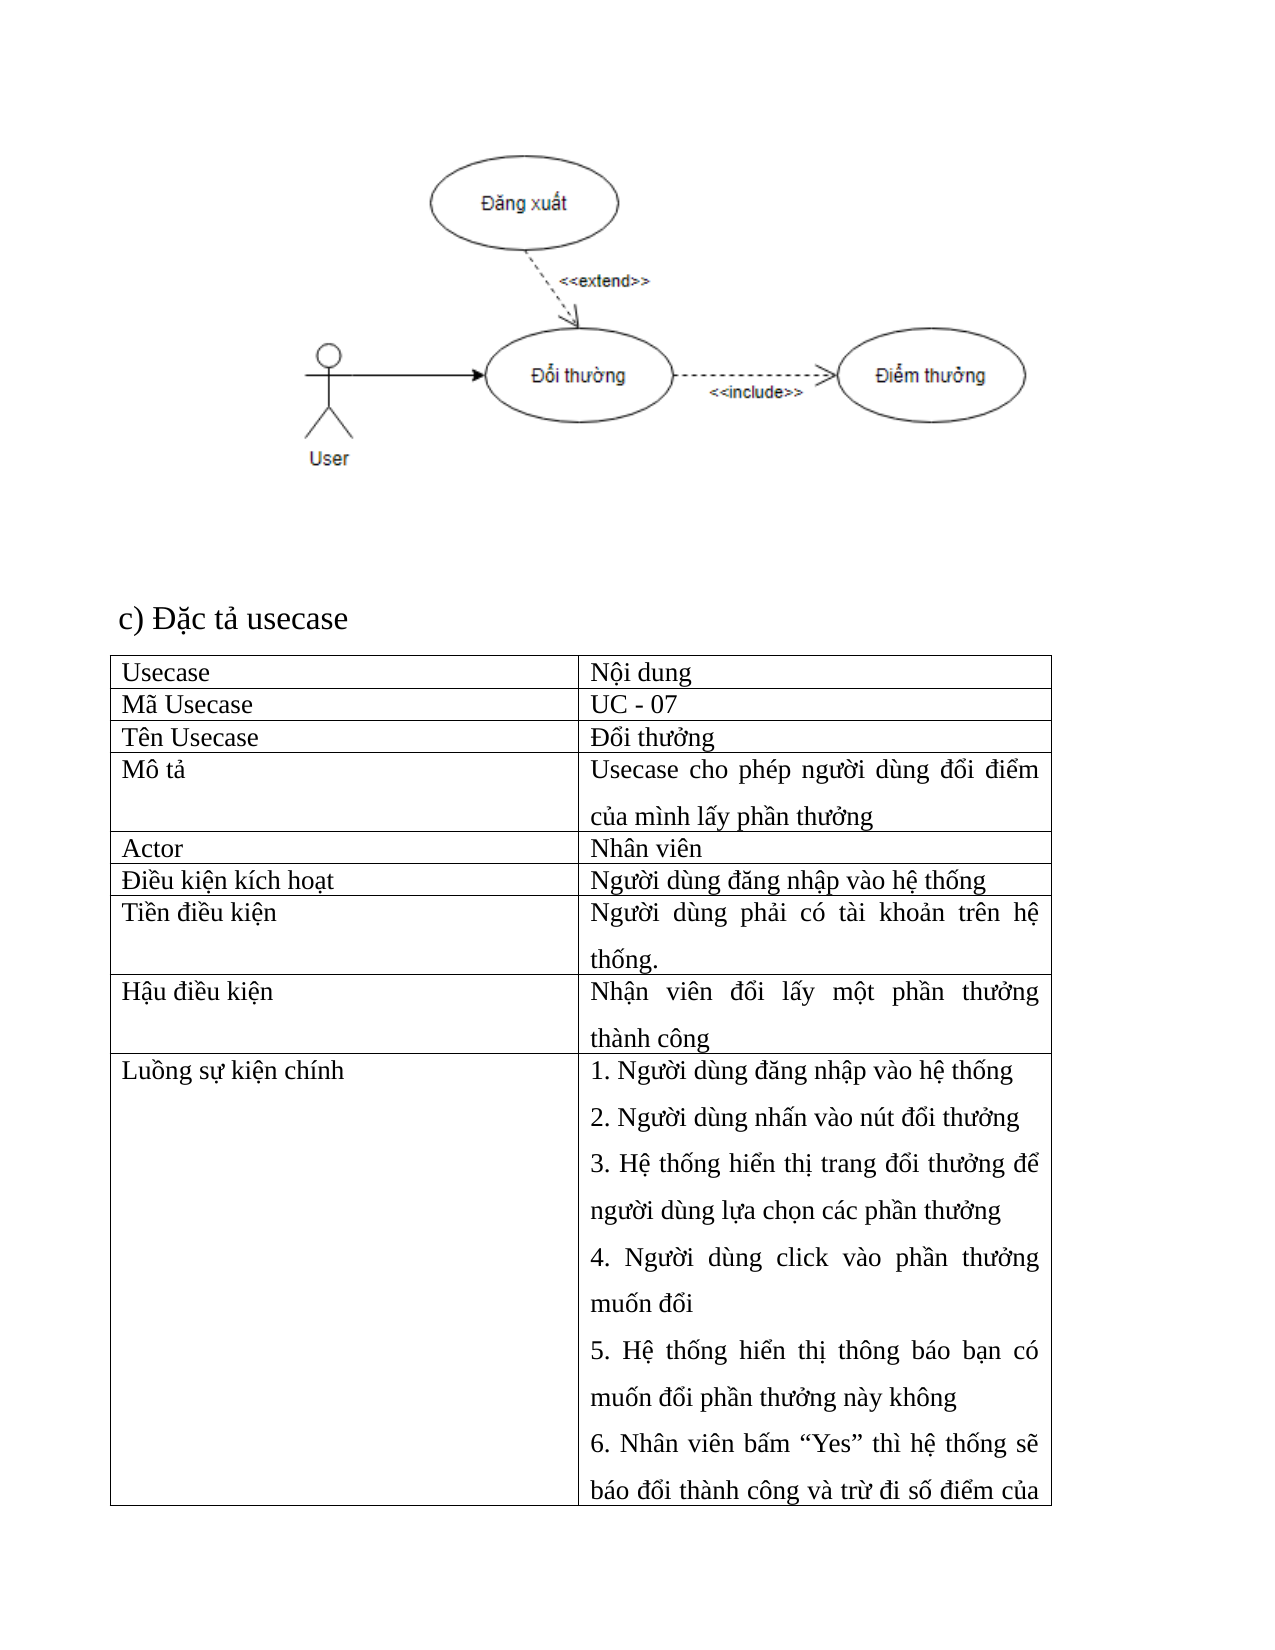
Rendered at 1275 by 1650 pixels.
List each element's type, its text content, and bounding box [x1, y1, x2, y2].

table_cell Người dùng đăng nhập vào hệ thống [579, 864, 1051, 895]
table_cell Mô tả [111, 753, 578, 831]
table_header Usecase [111, 656, 578, 688]
table_cell UC - 07 [579, 689, 1051, 720]
table_cell Usecase cho phép người dùng đổi điểm của mình lấy phần thưởng [579, 753, 1051, 831]
table_cell Điều kiện kích hoạt [111, 864, 578, 895]
table_cell Luồng sự kiện chính [111, 1054, 578, 1505]
table_cell Người dùng phải có tài khoản trên hệ thống. [579, 896, 1051, 974]
text c) Đặc tả usecase [118, 598, 1157, 636]
table_cell Actor [111, 832, 578, 863]
picture [139, 118, 1136, 522]
table_cell Tiền điều kiện [111, 896, 578, 974]
table_cell Nhân viên [579, 832, 1051, 863]
table_cell Tên Usecase [111, 721, 578, 752]
table_cell Nhận viên đổi lấy một phần thưởng thành công [579, 975, 1051, 1053]
table_cell Đổi thưởng [579, 721, 1051, 752]
table_header Nội dung [579, 656, 1051, 688]
table_cell Hậu điều kiện [111, 975, 578, 1053]
table_cell Mã Usecase [111, 689, 578, 720]
table_cell 1. Người dùng đăng nhập vào hệ thống 2. Người dùng nhấn vào nút đổi thưởng 3. Hệ thống hiển thị trang đổi thưởng để người dùng lựa chọn các phần thưởng 4. Người dùng click vào phần thưởng muốn đổi 5. Hệ thống hiển thị thông báo bạn có muốn đổi phần thưởng này không 6. Nhân viên bấm “Yes” thì hệ thống sẽ báo đổi thành công và trừ đi số điểm của [579, 1054, 1051, 1505]
